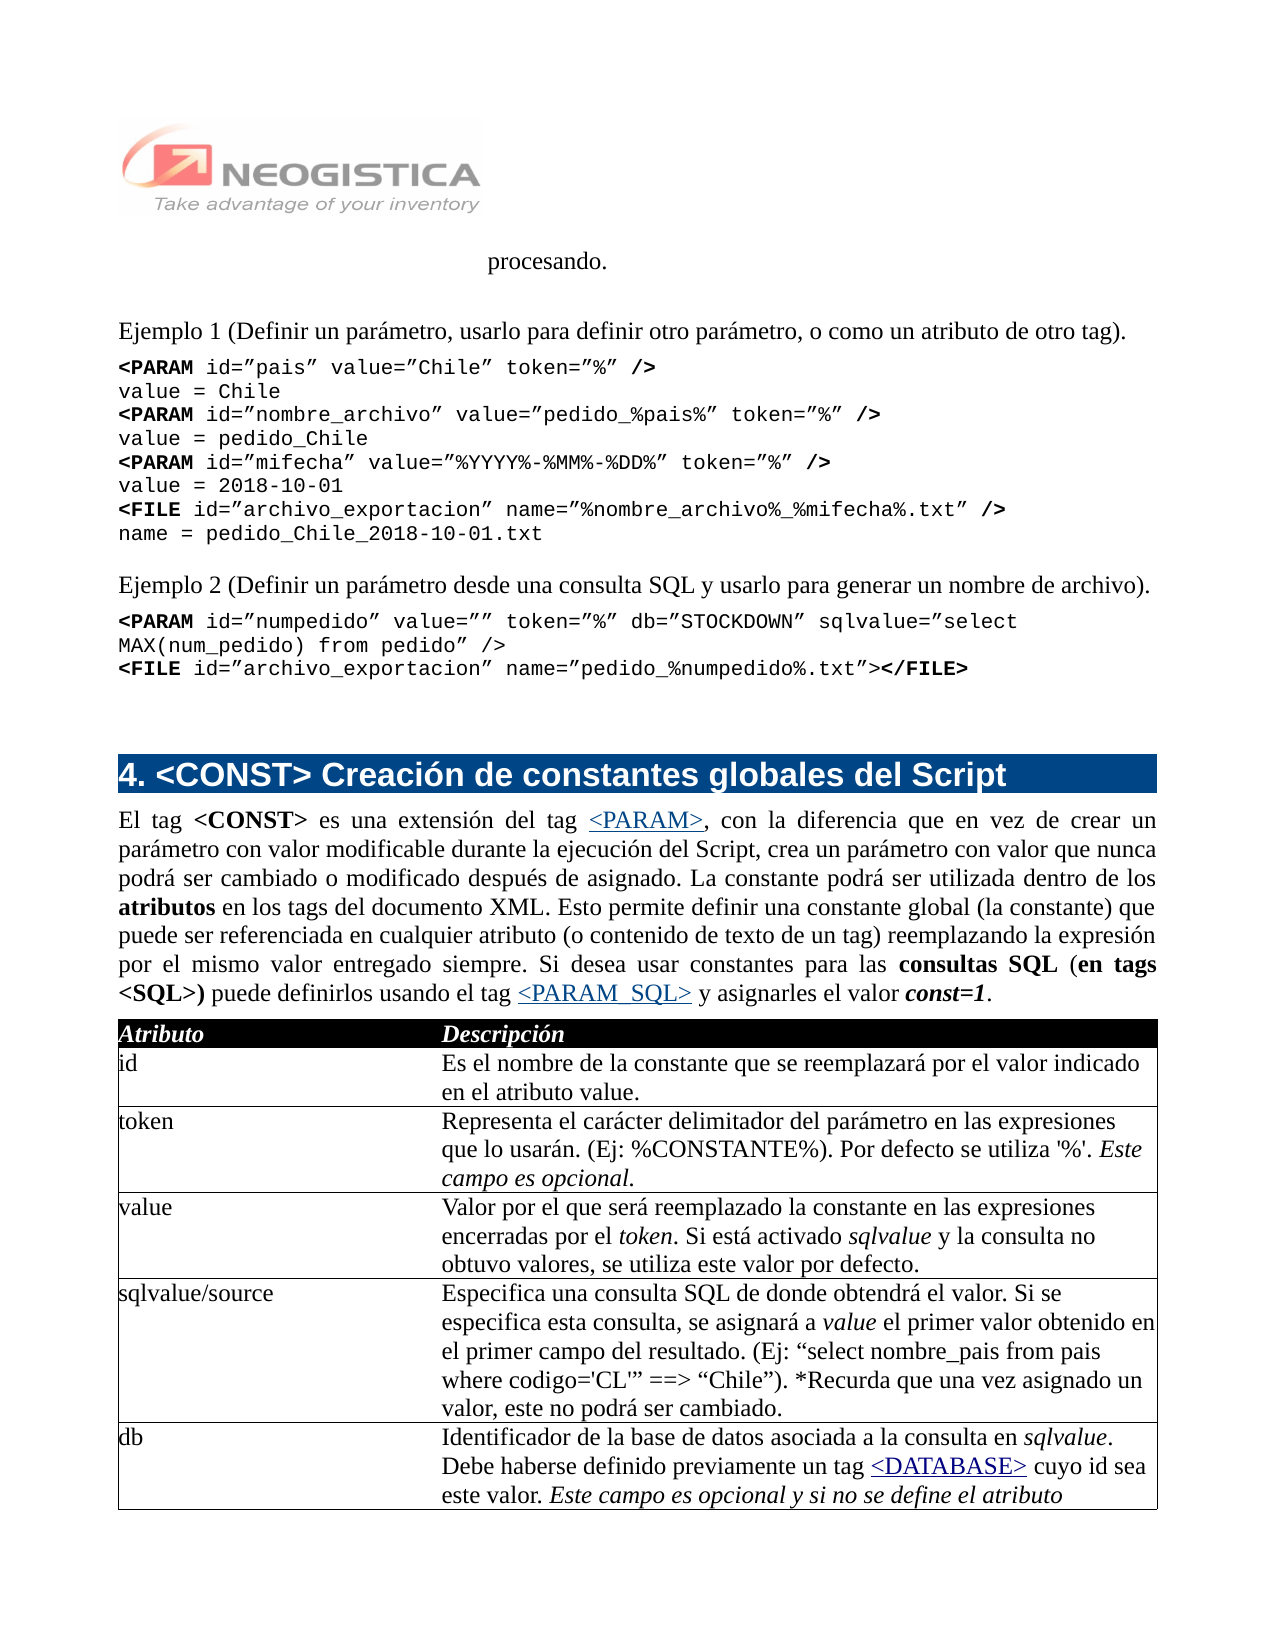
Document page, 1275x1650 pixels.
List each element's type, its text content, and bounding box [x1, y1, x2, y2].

table_cell sqlvalue/source [119, 1279, 441, 1422]
table_cell Especifica una consulta SQL de donde obtendrá el valor. Si se especifica esta consulta, se asignará a value el primer valor obtenido en el primer campo del resultado. (Ej: “select nombre_pais from pais where codigo='CL'” ==> “Chile”). *Recurda que una vez asignado un valor, este no podrá ser cambiado. [441, 1279, 1157, 1422]
table_cell Identificador de la base de datos asociada a la consulta en sqlvalue. Debe haberse definido previamente un tag <DATABASE> cuyo id sea este valor. Este campo es opcional y si no se define el atributo [441, 1423, 1157, 1508]
table_cell db [119, 1423, 441, 1508]
table_cell Es el nombre de la constante que se reemplazará por el valor indicado en el atributo value. [441, 1048, 1157, 1106]
table_cell id [119, 1048, 441, 1106]
table_header Atributo [119, 1020, 441, 1048]
text El tag <CONST> es una extensión del tag <PARAM>, con la diferencia que en vez de crear un parámetro con valor modificable durante la ejecución del Script, crea un parámetro con valor que nunca podrá ser cambiado o modificado después de asignado. La constante podrá ser utilizada dentro de los atributos en los tags del documento XML. Esto permite definir una constante global (la constante) que puede ser referenciada en cualquier atributo (o contenido de texto de un tag) reemplazando la expresión por el mismo valor entregado siempre. Si desea usar constantes para las consultas SQL (en tags <SQL>) puede definirlos usando el tag <PARAM_SQL> y asignarles el valor const=1. [118, 806, 1157, 1007]
text Ejemplo 1 (Definir un parámetro, usarlo para definir otro parámetro, o como un atributo de otro tag). [118, 287, 1157, 344]
text <PARAM id=”numpedido” value=”” token=”%” db=”STOCKDOWN” sqlvalue=”select MAX(num_pedido) from pedido” /> <FILE id=”archivo_exportacion” name=”pedido_%numpedido%.txt”></FILE> [118, 611, 1157, 682]
table_cell token [119, 1107, 441, 1192]
table_cell Valor por el que será reemplazado la constante en las expresiones encerradas por el token. Si está activado sqlvalue y la consulta no obtuvo valores, se utiliza este valor por defecto. [441, 1193, 1157, 1278]
text <PARAM id=”pais” value=”Chile” token=”%” /> value = Chile <PARAM id=”nombre_archivo” value=”pedido_%pais%” token=”%” /> value = pedido_Chile <PARAM id=”mifecha” value=”%YYYY%-%MM%-%DD%” token=”%” /> value = 2018-10-01 <FILE id=”archivo_exportacion” name=”%nombre_archivo%_%mifecha%.txt” /> name = pedido_Chile_2018-10-01.txt [118, 357, 1157, 570]
table_cell value [119, 1193, 441, 1278]
subtitle 4. <CONST> Creación de constantes globales del Script [118, 754, 1157, 793]
text Ejemplo 2 (Definir un parámetro desde una consulta SQL y usarlo para generar un nombre de archivo). [118, 570, 1157, 599]
table_cell Representa el carácter delimitador del parámetro en las expresiones que lo usarán. (Ej: %CONSTANTE%). Por defecto se utiliza '%'. Este campo es opcional. [441, 1107, 1157, 1192]
table_header Descripción [441, 1020, 1157, 1048]
text procesando. [118, 246, 1157, 274]
